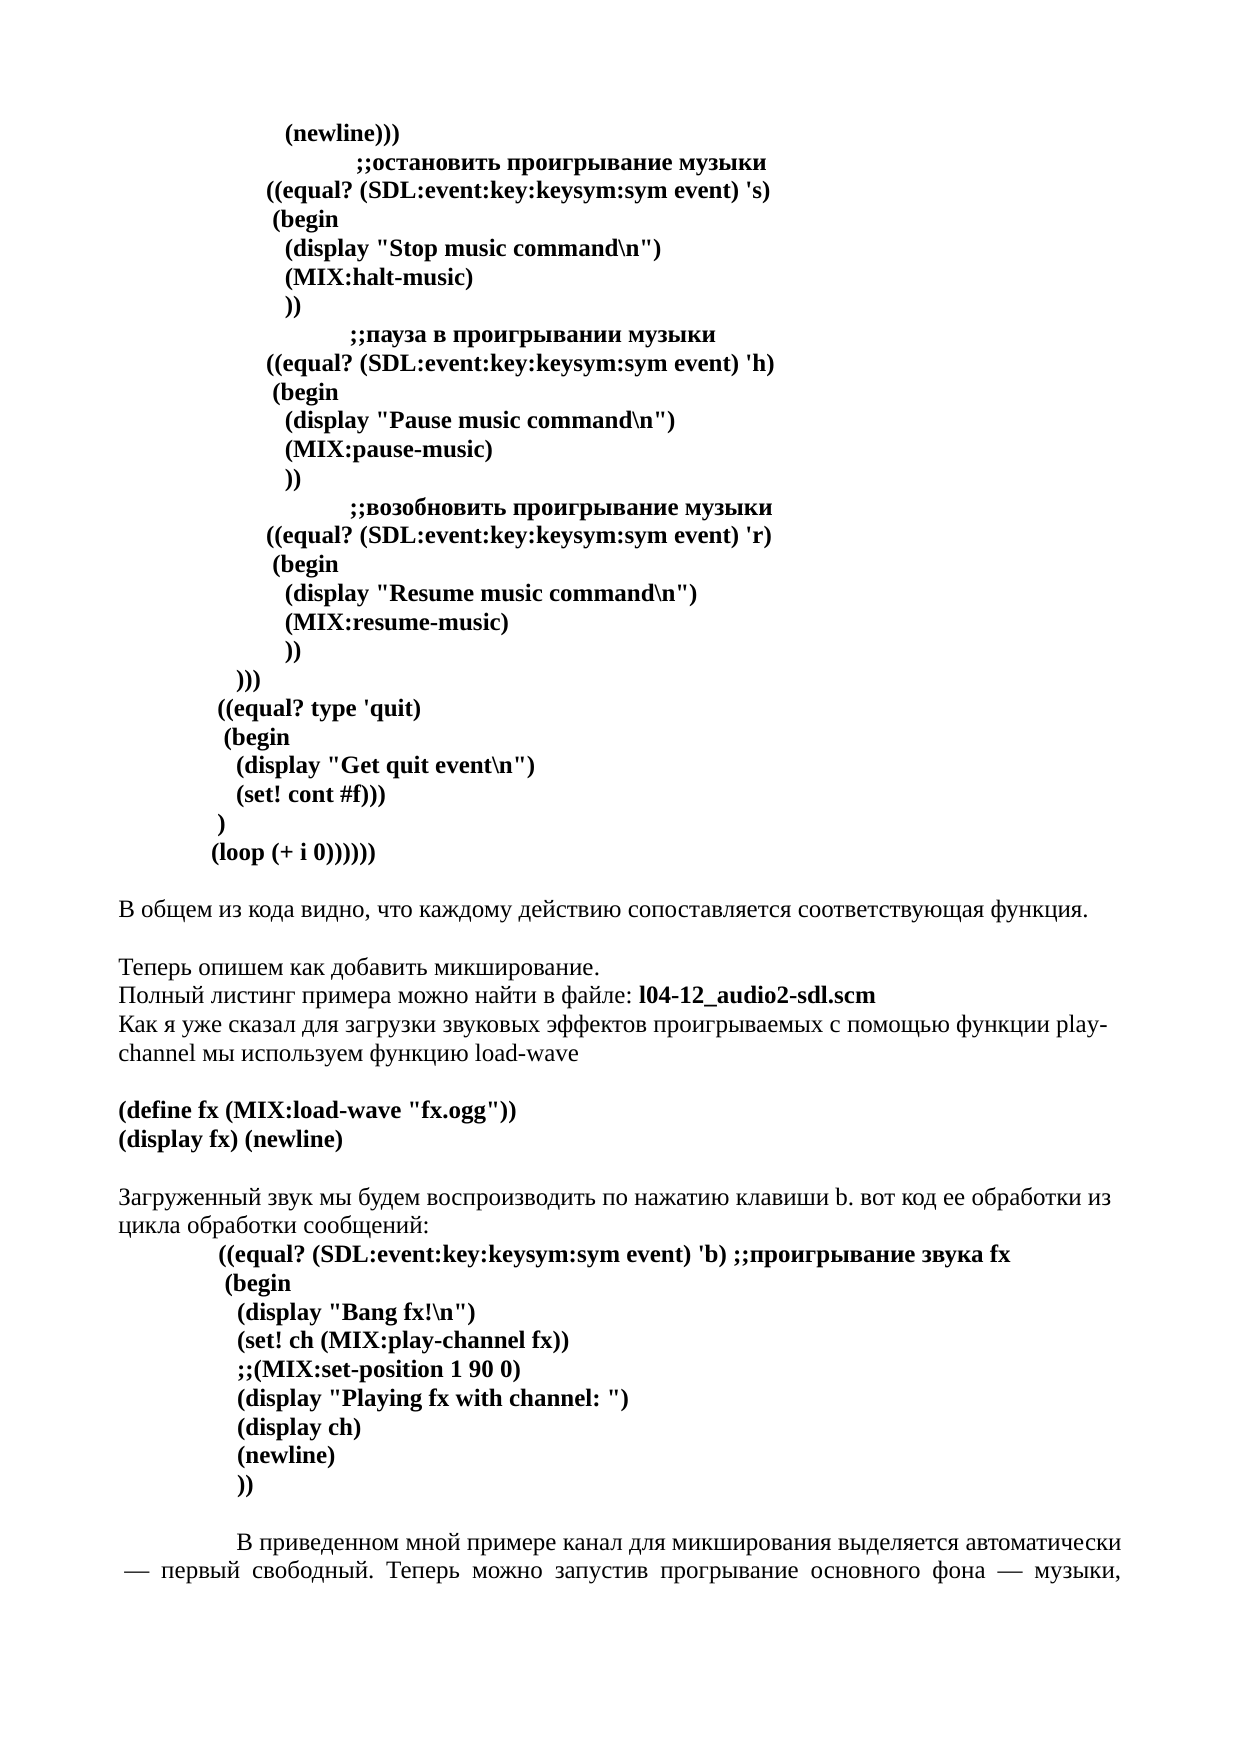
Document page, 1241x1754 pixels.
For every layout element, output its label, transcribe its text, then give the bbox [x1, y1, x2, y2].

text ((equal? type 'quit) [118, 693, 1122, 722]
text (begin [118, 1268, 1122, 1297]
text ))) [118, 664, 1122, 693]
text Загруженный звук мы будем воспроизводить по нажатию клавиши b. вот код ее обработки из цикла обработки сообщений: [118, 1182, 1122, 1239]
text (loop (+ i 0)))))) [118, 837, 1122, 866]
text (display "Bang fx!\n") [118, 1297, 1122, 1326]
text (MIX:pause-music) [118, 434, 1122, 463]
text Теперь опишем как добавить микширование. [118, 952, 1122, 981]
text (begin [118, 549, 1122, 578]
text (display "Resume music command\n") [118, 578, 1122, 607]
text ((equal? (SDL:event:key:keysym:sym event) 'r) [118, 521, 1122, 549]
text (define fx (MIX:load-wave "fx.ogg")) [118, 1096, 1122, 1124]
text (begin [118, 722, 1122, 751]
text (display "Get quit event\n") [118, 751, 1122, 779]
text ((equal? (SDL:event:key:keysym:sym event) 's) [118, 176, 1122, 204]
text ((equal? (SDL:event:key:keysym:sym event) 'h) [118, 348, 1122, 377]
text В приведенном мной примере канал для микширования выделяется автоматически — первый свободный. Теперь можно запустив прогрывание основного фона — музыки, [124, 1527, 1122, 1584]
text )) [118, 636, 1122, 664]
text (newline))) [118, 118, 1122, 147]
text )) [118, 463, 1122, 492]
text ;;остановить проигрывание музыки [118, 147, 1122, 176]
text )) [118, 1469, 1122, 1498]
text Полный листинг примера можно найти в файле: l04-12_audio2-sdl.scm [118, 981, 1122, 1009]
text (display fx) (newline) [118, 1124, 1122, 1153]
text (MIX:halt-music) [118, 262, 1122, 291]
text (begin [118, 377, 1122, 406]
text ) [118, 808, 1122, 837]
text ((equal? (SDL:event:key:keysym:sym event) 'b) ;;проигрывание звука fx [118, 1239, 1122, 1268]
text (begin [118, 204, 1122, 233]
text (display "Stop music command\n") [118, 233, 1122, 262]
text (MIX:resume-music) [118, 607, 1122, 636]
text (set! ch (MIX:play-channel fx)) [118, 1326, 1122, 1354]
text Как я уже сказал для загрузки звуковых эффектов проигрываемых с помощью функции play-channel мы используем функцию load-wave [118, 1009, 1122, 1067]
text (display "Pause music command\n") [118, 406, 1122, 434]
text ;;пауза в проигрывании музыки [118, 319, 1122, 348]
text ;;возобновить проигрывание музыки [118, 492, 1122, 521]
text (display "Playing fx with channel: ") [118, 1383, 1122, 1412]
text (set! cont #f))) [118, 779, 1122, 808]
text (display ch) [118, 1412, 1122, 1441]
text В общем из кода видно, что каждому действию сопоставляется соответствующая функция. [118, 894, 1122, 923]
text ;;(MIX:set-position 1 90 0) [118, 1354, 1122, 1383]
text (newline) [118, 1441, 1122, 1469]
text )) [118, 291, 1122, 319]
